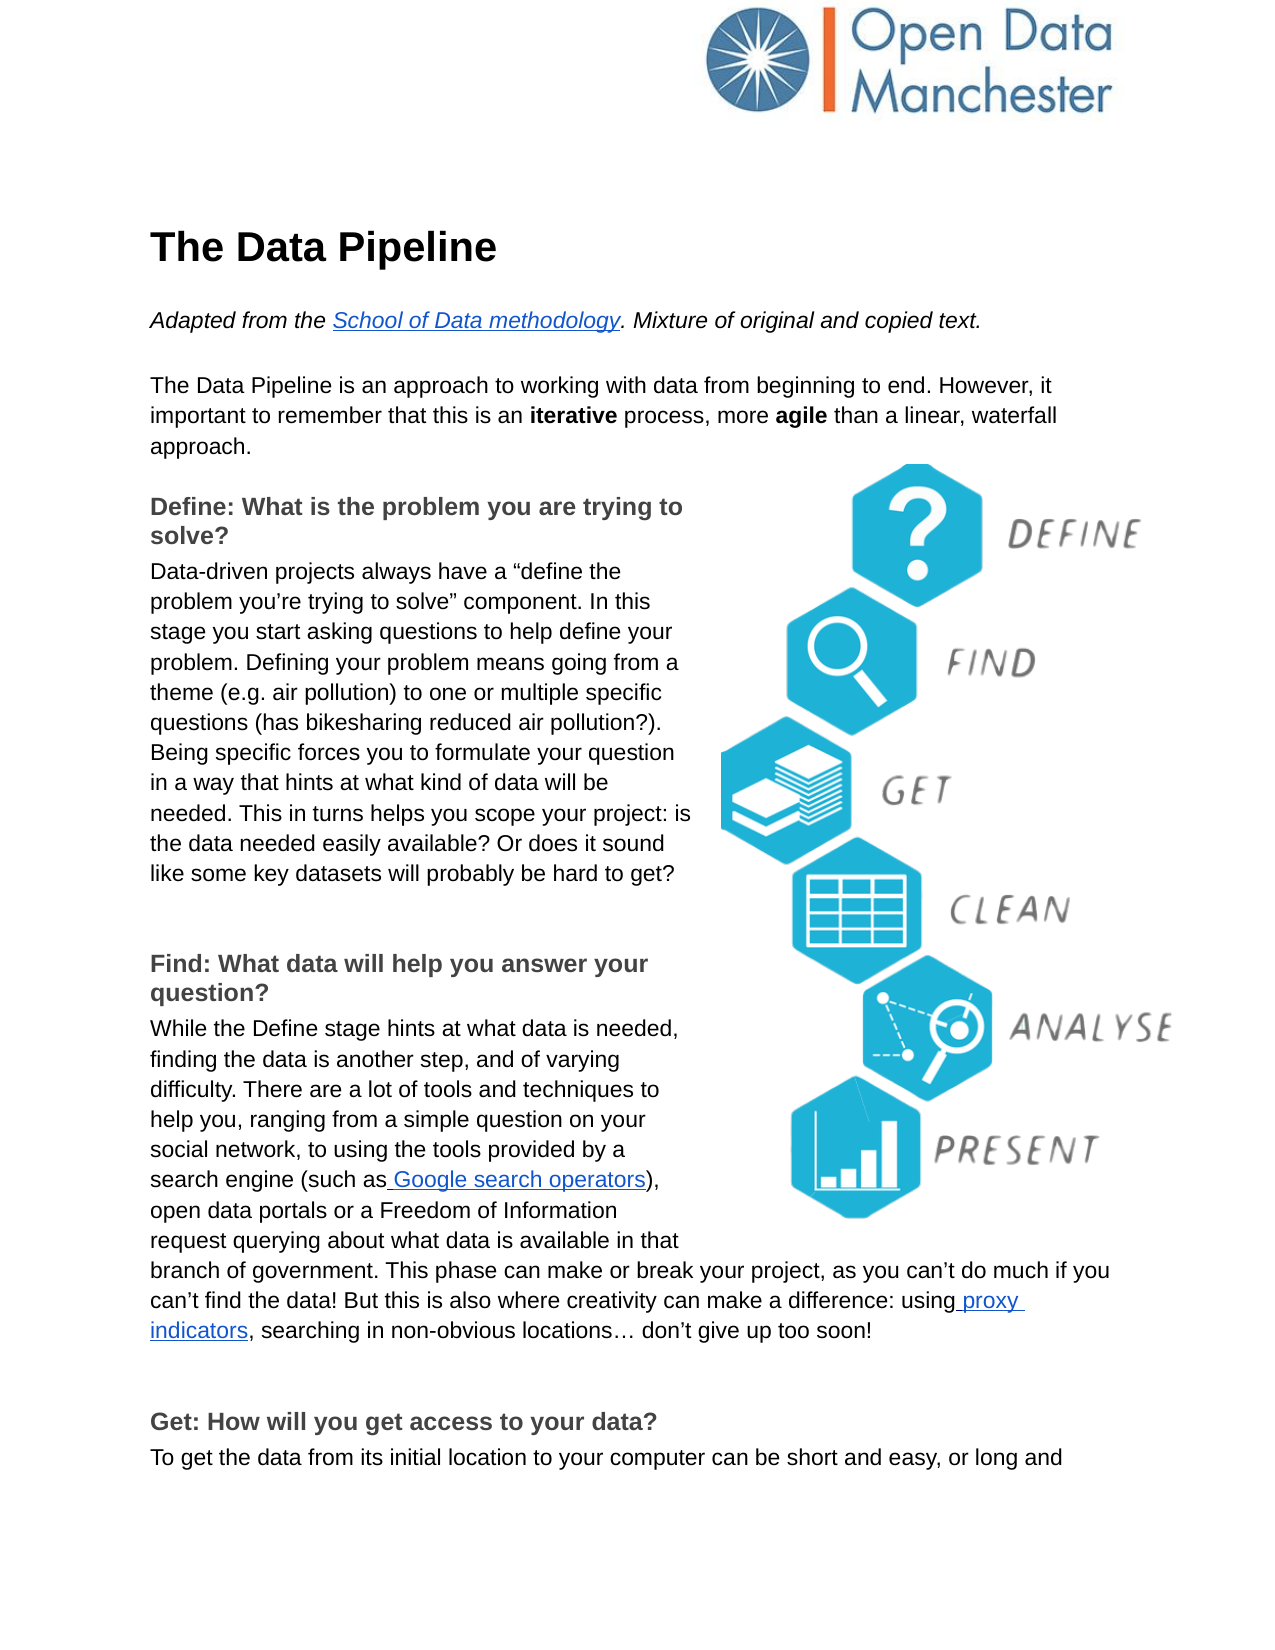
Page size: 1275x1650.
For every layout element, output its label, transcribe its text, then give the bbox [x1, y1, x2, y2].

subtitle Adapted from the School of Data methodology. Mixture of original and copied text. [150, 307, 1125, 334]
text The Data Pipeline is an approach to working with data from beginning to end. However, it important to remember that this is an iterative process, more agile than a linear, waterfall approach. [150, 372, 1125, 459]
subtitle Define: What is the problem you are trying to solve? [150, 492, 721, 549]
text While the Define stage hints at what data is needed, finding the data is another step, and of varying difficulty. There are a lot of tools and techniques to help you, ranging from a simple question on your social network, to using the tools provided by a search engine (such as Google search operators), open data portals or a Freedom of Information request querying about what data is available in that branch of government. This phase can make or break your project, as you can’t do much if you can’t find the data! But this is also where creativity can make a difference: using proxy indicators, searching in non-obvious locations… don’t give up too soon! [150, 1015, 1125, 1344]
text Data-driven projects always have a “define the problem you’re trying to solve” component. In this stage you start asking questions to help define your problem. Defining your problem means going from a theme (e.g. air pollution) to one or multiple specific questions (has bikesharing reduced air pollution?). Being specific forces you to formulate your question in a way that hints at what kind of data will be needed. This in turns helps you scope your project: is the data needed easily available? Or does it sound like some key datasets will probably be hard to get? [150, 558, 721, 886]
picture [693, 0, 1125, 122]
text To get the data from its initial location to your computer can be short and easy, or long and [150, 1444, 1125, 1470]
subtitle Find: What data will help you answer your question? [150, 949, 721, 1007]
subtitle Get: How will you get access to your data? [150, 1407, 1125, 1436]
subtitle The Data Pipeline [150, 222, 1125, 270]
picture [721, 464, 1172, 1230]
